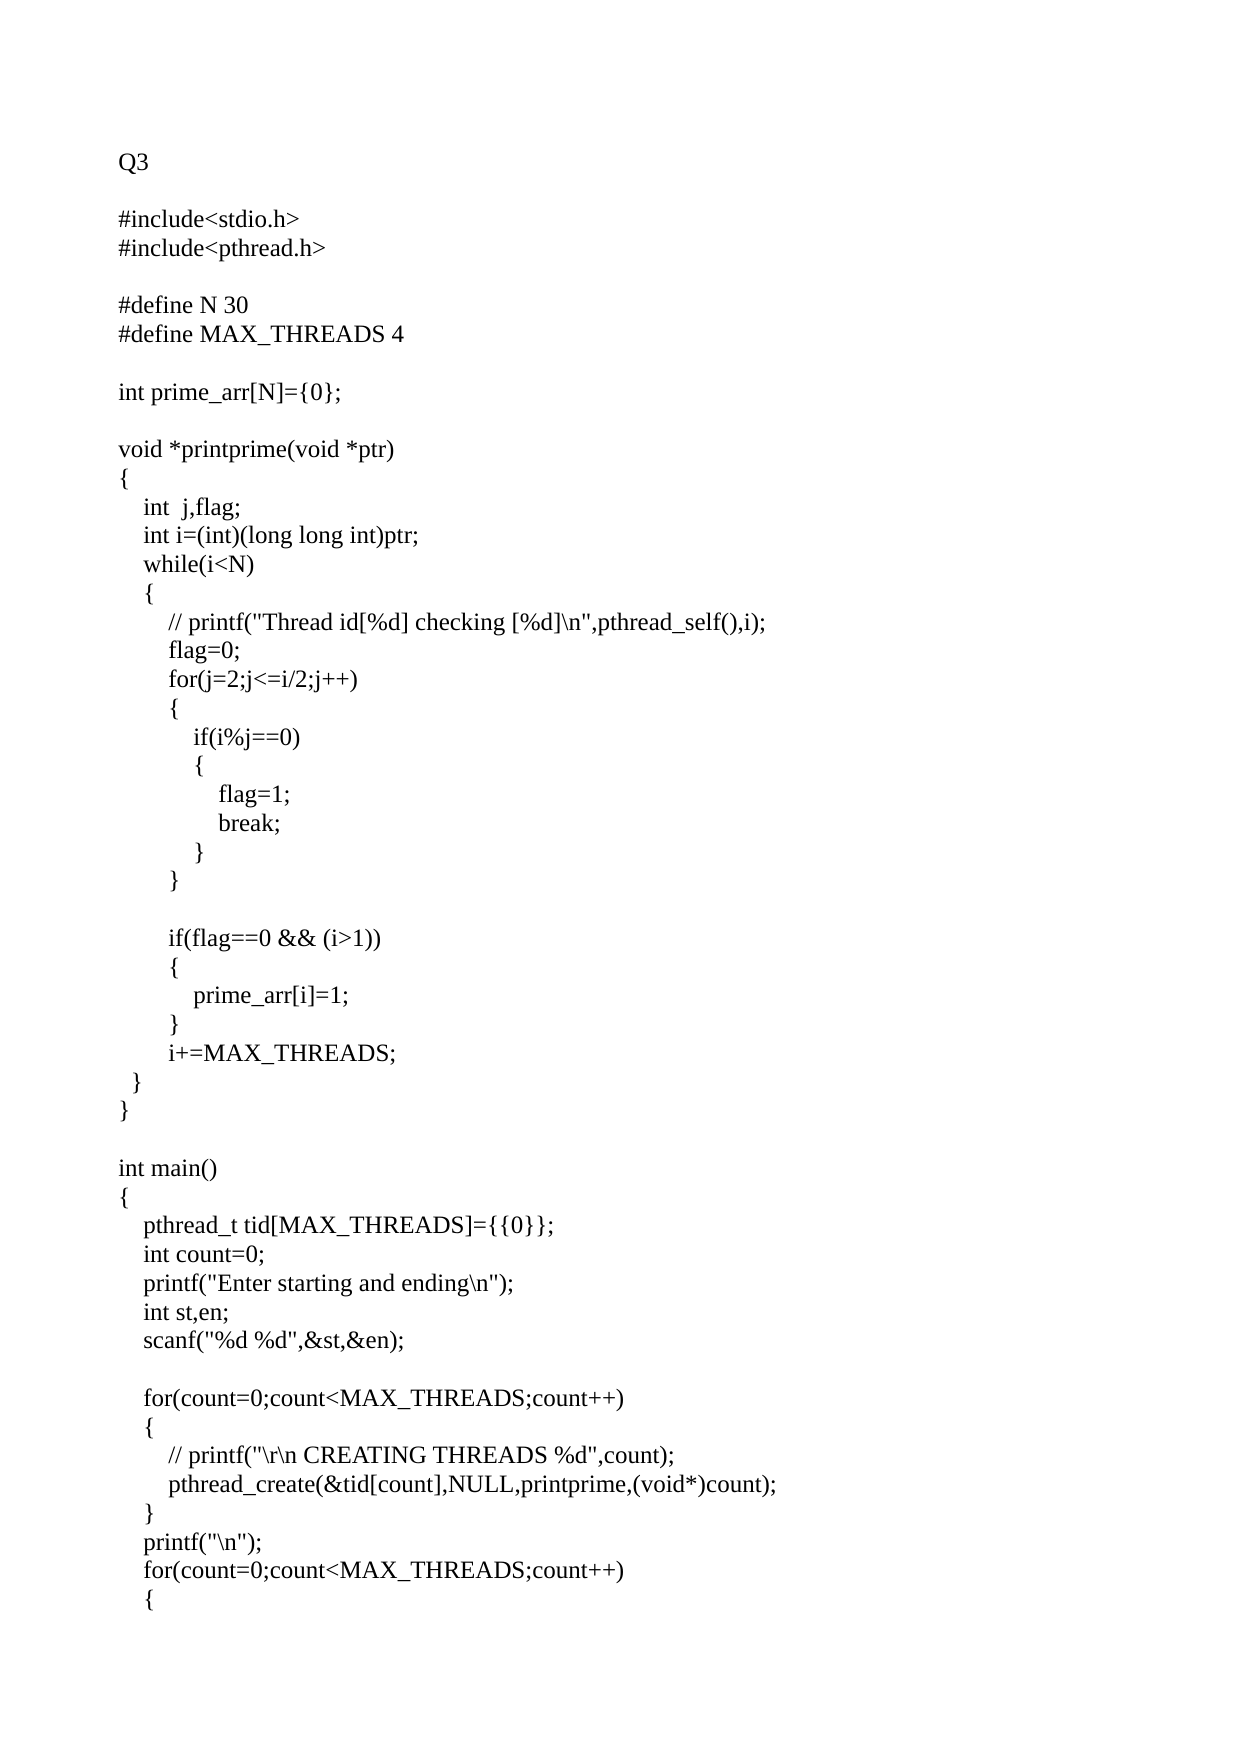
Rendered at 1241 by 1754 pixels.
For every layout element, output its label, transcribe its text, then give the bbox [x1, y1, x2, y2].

text { [118, 1412, 1122, 1441]
text printf("\n"); [118, 1527, 1122, 1556]
text prime_arr[i]=1; [118, 981, 1122, 1009]
text } [118, 837, 1122, 866]
text for(j=2;j<=i/2;j++) [118, 664, 1122, 693]
text pthread_create(&tid[count],NULL,printprime,(void*)count); [118, 1469, 1122, 1498]
text { [118, 693, 1122, 722]
text #include<pthread.h> [118, 233, 1122, 262]
text int prime_arr[N]={0}; [118, 377, 1122, 406]
text void *printprime(void *ptr) [118, 434, 1122, 463]
text pthread_t tid[MAX_THREADS]={{0}}; [118, 1211, 1122, 1239]
text } [118, 866, 1122, 894]
text int i=(int)(long long int)ptr; [118, 521, 1122, 549]
text #define MAX_THREADS 4 [118, 319, 1122, 348]
text { [118, 578, 1122, 607]
text { [118, 751, 1122, 779]
text for(count=0;count<MAX_THREADS;count++) [118, 1383, 1122, 1412]
text { [118, 952, 1122, 981]
text int main() [118, 1153, 1122, 1182]
text Q3 [118, 147, 1122, 176]
text flag=1; [118, 779, 1122, 808]
text } [118, 1498, 1122, 1527]
text int j,flag; [118, 492, 1122, 521]
text #include<stdio.h> [118, 204, 1122, 233]
text if(flag==0 && (i>1)) [118, 923, 1122, 952]
text // printf("\r\n CREATING THREADS %d",count); [118, 1441, 1122, 1469]
text i+=MAX_THREADS; [118, 1038, 1122, 1067]
text { [118, 1584, 1122, 1613]
text int count=0; [118, 1239, 1122, 1268]
text break; [118, 808, 1122, 837]
text } [118, 1096, 1122, 1124]
text } [118, 1067, 1122, 1096]
text for(count=0;count<MAX_THREADS;count++) [118, 1556, 1122, 1584]
text { [118, 1182, 1122, 1211]
text if(i%j==0) [118, 722, 1122, 751]
text } [118, 1009, 1122, 1038]
text scanf("%d %d",&st,&en); [118, 1326, 1122, 1354]
text { [118, 463, 1122, 492]
text printf("Enter starting and ending\n"); [118, 1268, 1122, 1297]
text #define N 30 [118, 291, 1122, 319]
text int st,en; [118, 1297, 1122, 1326]
text while(i<N) [118, 549, 1122, 578]
text flag=0; [118, 636, 1122, 664]
text // printf("Thread id[%d] checking [%d]\n",pthread_self(),i); [118, 607, 1122, 636]
